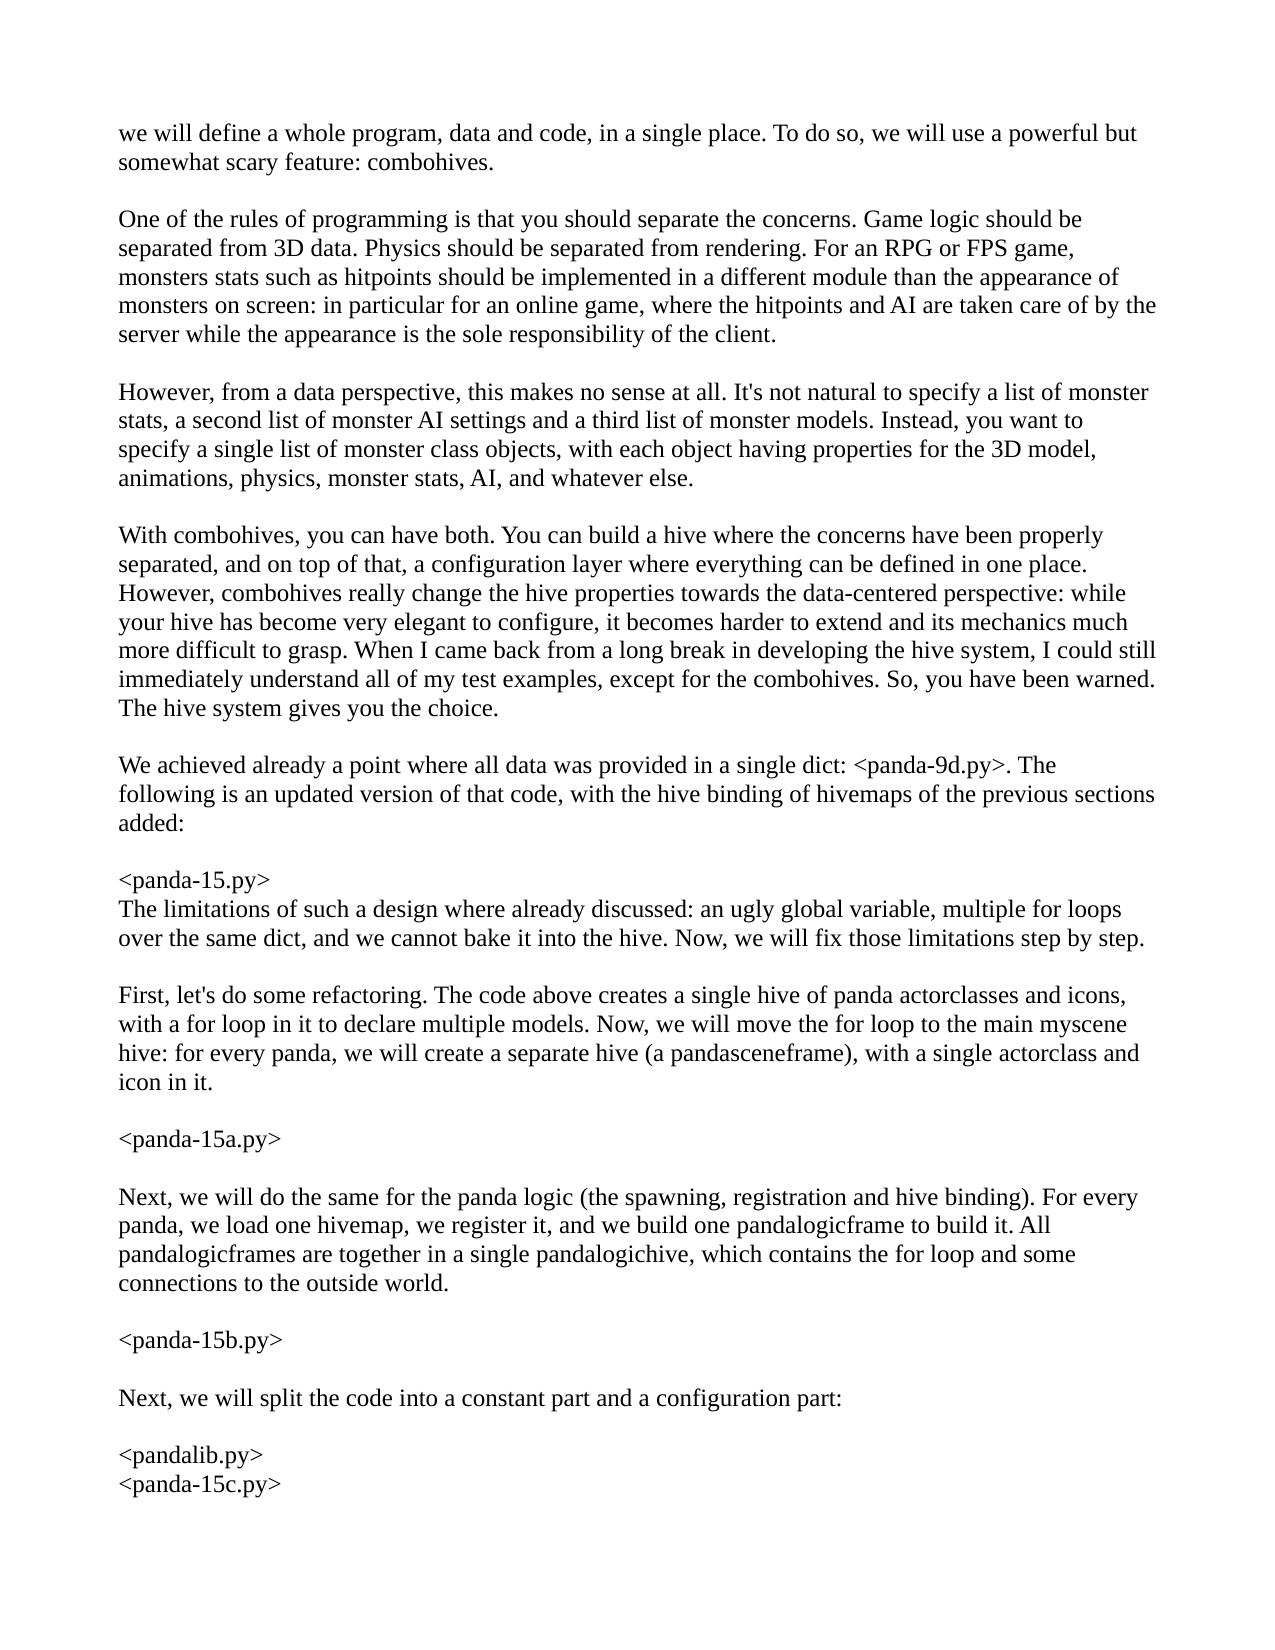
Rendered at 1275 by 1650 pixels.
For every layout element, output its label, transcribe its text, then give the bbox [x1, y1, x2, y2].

text Next, we will split the code into a constant part and a configuration part: [118, 1383, 1157, 1412]
text <pandalib.py> [118, 1441, 1157, 1469]
text server while the appearance is the sole responsibility of the client. [118, 319, 1157, 348]
text First, let's do some refactoring. The code above creates a single hive of panda actorclasses and icons, with a for loop in it to declare multiple models. Now, we will move the for loop to the main myscene hive: for every panda, we will create a separate hive (a pandasceneframe), with a single actorclass and icon in it. [118, 981, 1157, 1096]
text One of the rules of programming is that you should separate the concerns. Game logic should be separated from 3D data. Physics should be separated from rendering. For an RPG or FPS game, monsters stats such as hitpoints should be implemented in a different module than the appearance of monsters on screen: in particular for an online game, where the hitpoints and AI are taken care of by the [118, 204, 1157, 319]
text <panda-15a.py> [118, 1124, 1157, 1153]
text We achieved already a point where all data was provided in a single dict: <panda-9d.py>. The following is an updated version of that code, with the hive binding of hivemaps of the previous sections added: [118, 751, 1157, 837]
text Next, we will do the same for the panda logic (the spawning, registration and hive binding). For every panda, we load one hivemap, we register it, and we build one pandalogicframe to build it. All pandalogicframes are together in a single pandalogichive, which contains the for loop and some connections to the outside world. [118, 1182, 1157, 1297]
text <panda-15b.py> [118, 1326, 1157, 1354]
text With combohives, you can have both. You can build a hive where the concerns have been properly separated, and on top of that, a configuration layer where everything can be defined in one place. However, combohives really change the hive properties towards the data-centered perspective: while your hive has become very elegant to configure, it becomes harder to extend and its mechanics much more difficult to grasp. When I came back from a long break in developing the hive system, I could still immediately understand all of my test examples, except for the combohives. So, you have been warned. The hive system gives you the choice. [118, 521, 1157, 722]
text <panda-15c.py> [118, 1469, 1157, 1498]
text <panda-15.py> [118, 866, 1157, 894]
text we will define a whole program, data and code, in a single place. To do so, we will use a powerful but somewhat scary feature: combohives. [118, 118, 1157, 176]
text The limitations of such a design where already discussed: an ugly global variable, multiple for loops over the same dict, and we cannot bake it into the hive. Now, we will fix those limitations step by step. [118, 894, 1157, 952]
text However, from a data perspective, this makes no sense at all. It's not natural to specify a list of monster stats, a second list of monster AI settings and a third list of monster models. Instead, you want to specify a single list of monster class objects, with each object having properties for the 3D model, animations, physics, monster stats, AI, and whatever else. [118, 377, 1157, 492]
